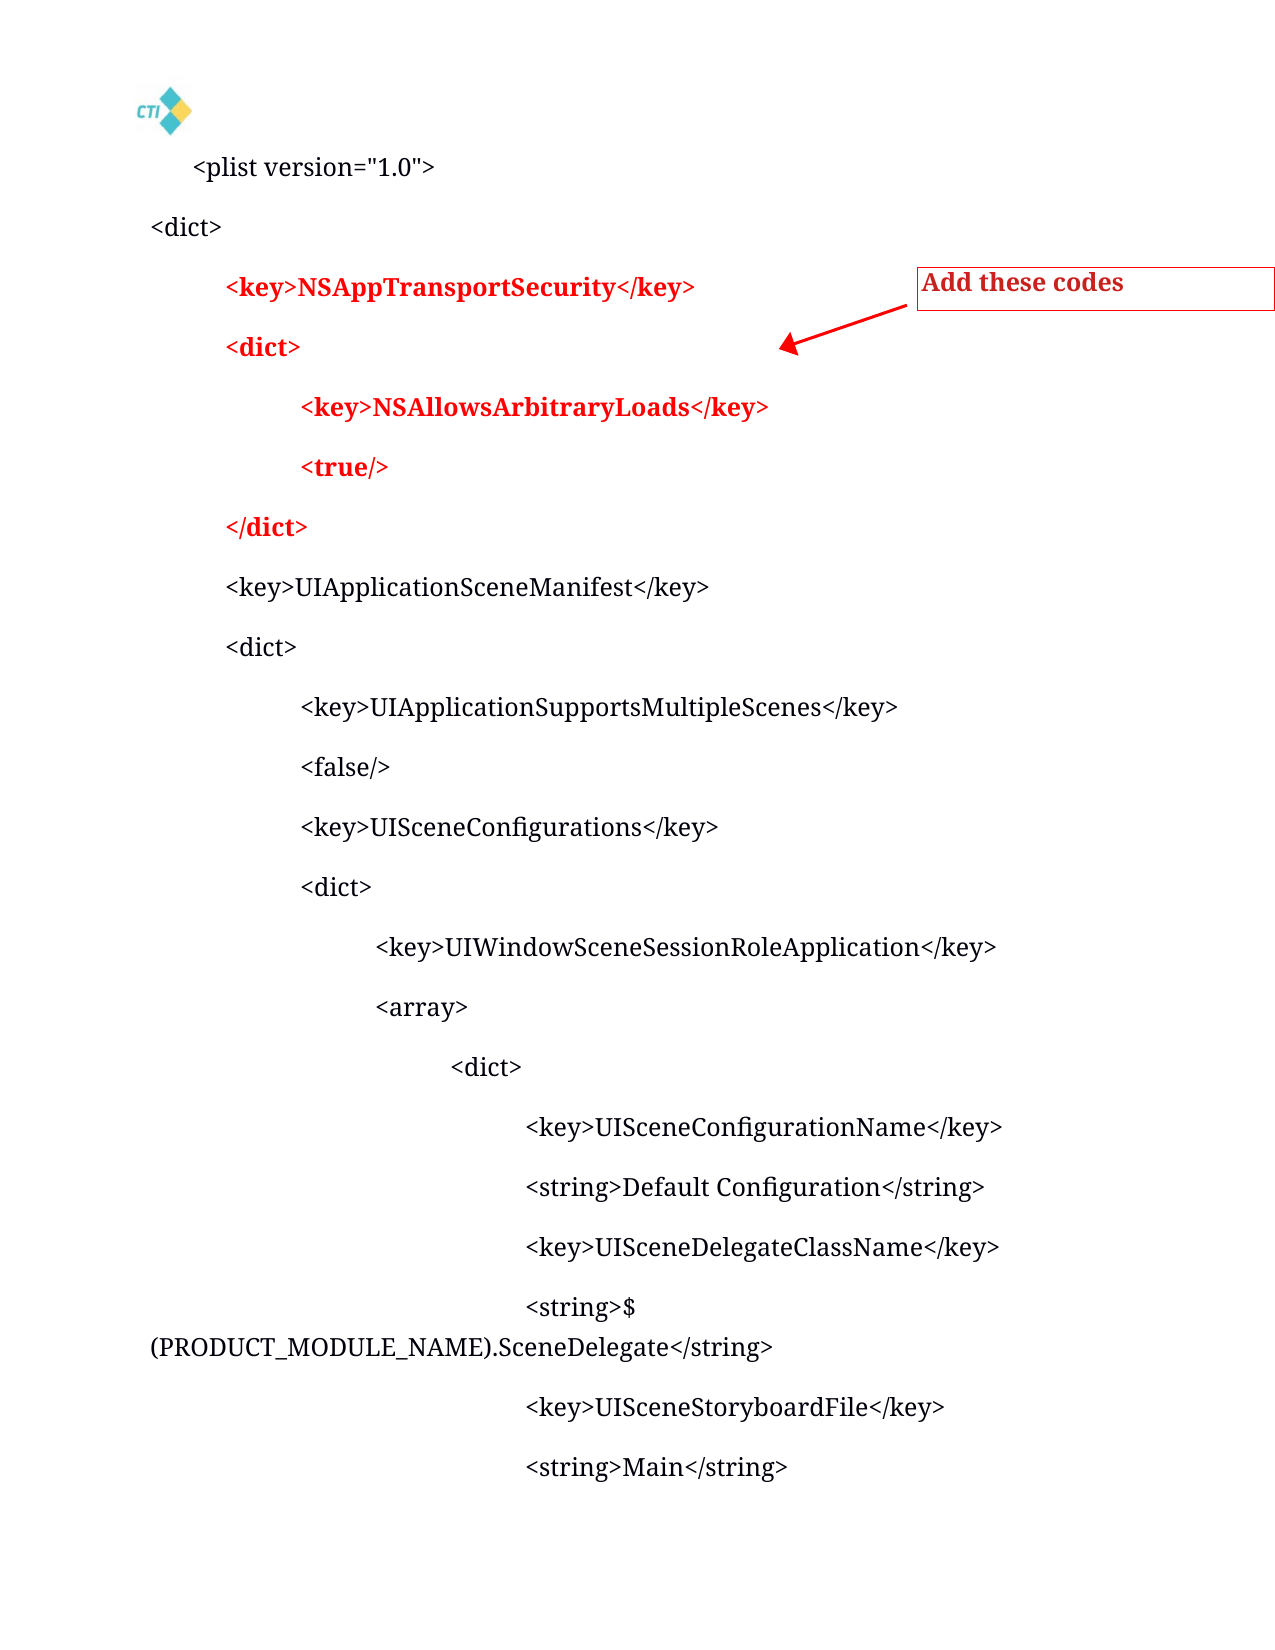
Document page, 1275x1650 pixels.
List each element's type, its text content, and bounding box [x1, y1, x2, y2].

text <string>$(PRODUCT_MODULE_NAME).SceneDelegate</string> [150, 1290, 1125, 1363]
picture [134, 75, 192, 137]
text <array> [150, 990, 1125, 1024]
text <key>NSAppTransportSecurity</key> [150, 270, 917, 304]
text <dict> [150, 630, 1125, 664]
text <key>UISceneStoryboardFile</key> [150, 1389, 1125, 1423]
text <dict> [150, 330, 1125, 364]
text <string>Default Configuration</string> [150, 1170, 1125, 1204]
text <true/> [150, 450, 1125, 484]
text <plist version="1.0"> [150, 150, 1125, 184]
text <key>UISceneConfigurationName</key> [150, 1110, 1125, 1144]
text <key>UISceneDelegateClassName</key> [150, 1230, 1125, 1264]
text </dict> [150, 510, 1125, 544]
text <key>NSAllowsArbitraryLoads</key> [150, 390, 1125, 424]
text <key>NSAppTransportSecurity</key> [918, 270, 1125, 304]
text <key>UIApplicationSupportsMultipleScenes</key> [150, 690, 1125, 724]
text <string>Main</string> [150, 1449, 1125, 1483]
text <key>UISceneConfigurations</key> [150, 810, 1125, 844]
text <false/> [150, 750, 1125, 784]
text <dict> [150, 870, 1125, 904]
text <dict> [150, 1050, 1125, 1084]
text <key>UIWindowSceneSessionRoleApplication</key> [150, 930, 1125, 964]
text <dict> [150, 210, 1125, 244]
text <key>UIApplicationSceneManifest</key> [150, 570, 1125, 604]
